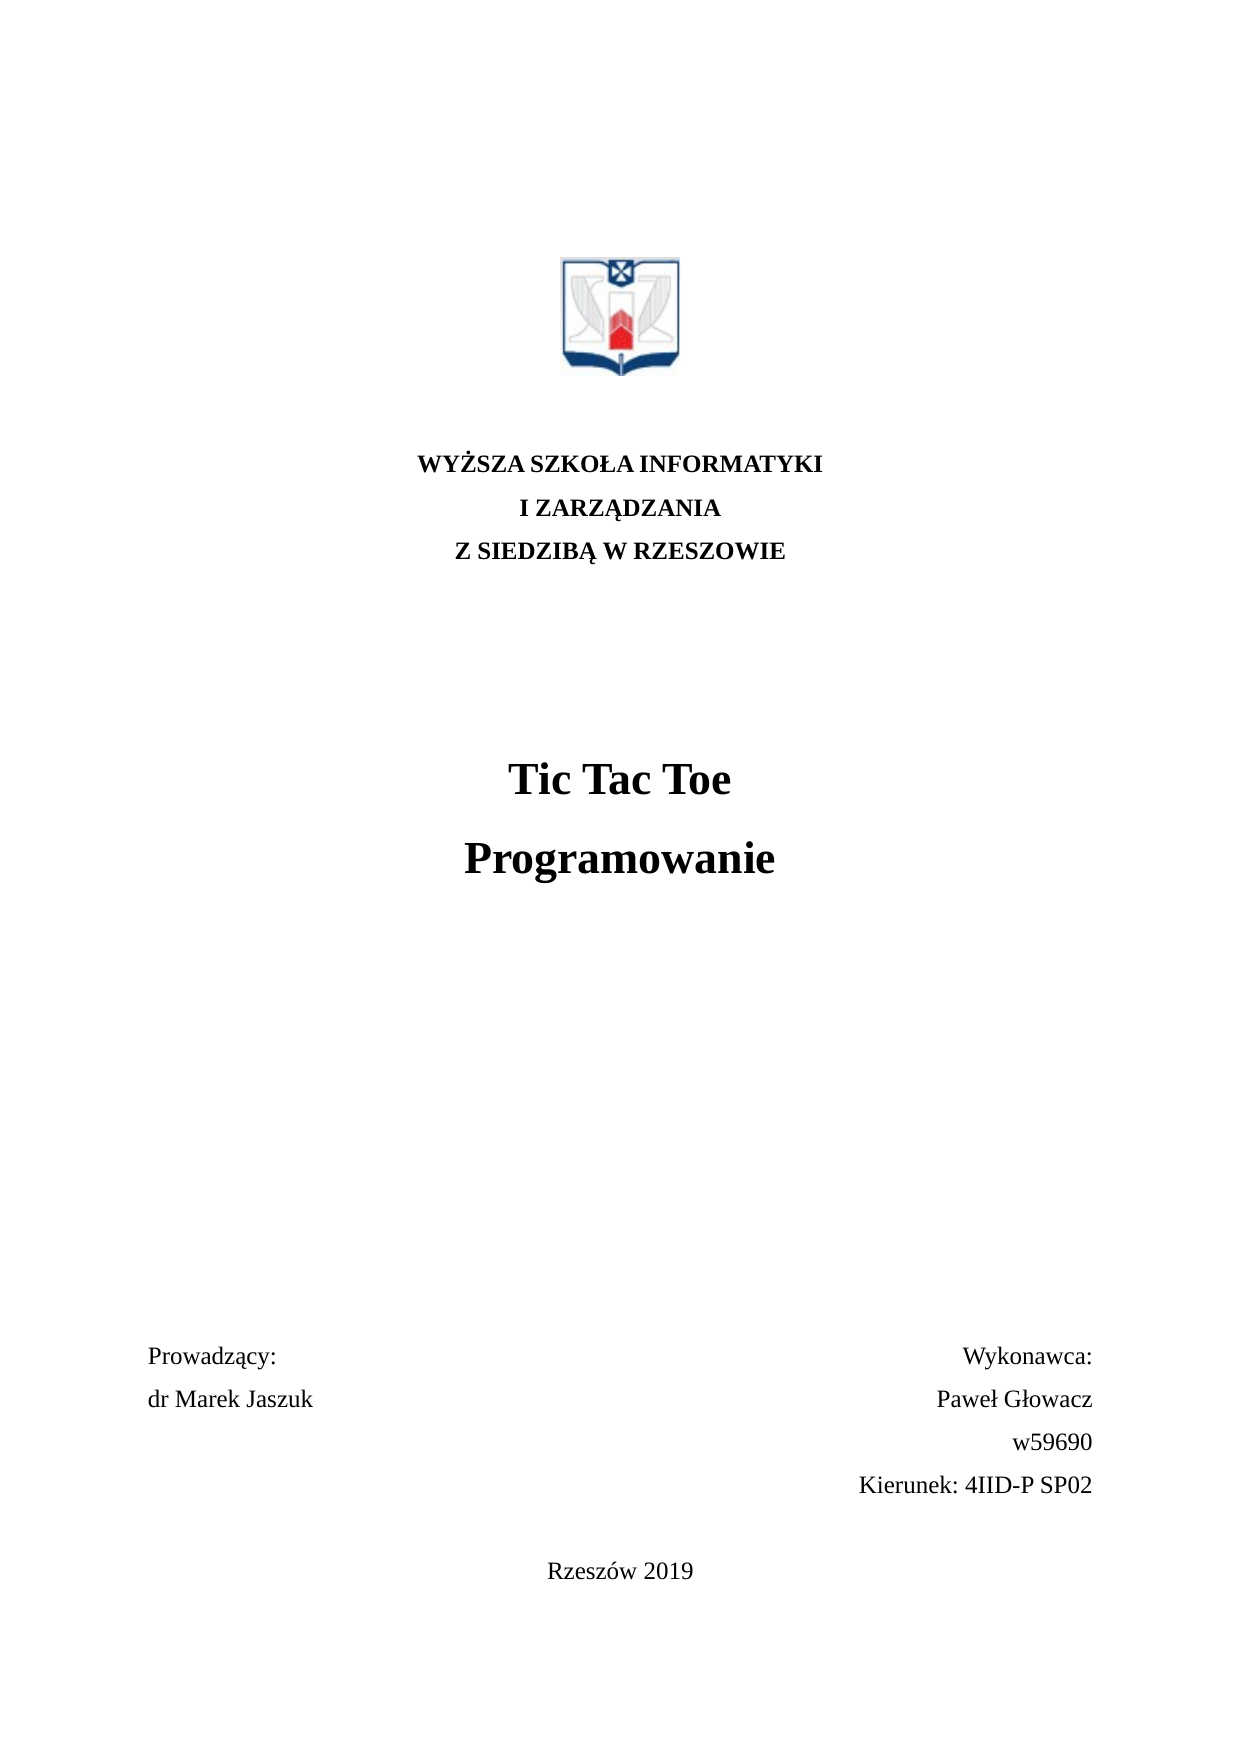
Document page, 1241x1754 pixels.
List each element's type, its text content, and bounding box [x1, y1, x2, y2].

text Rzeszów 2019 [148, 1556, 1093, 1585]
text I ZARZĄDZANIA [148, 493, 1093, 521]
text dr Marek Jaszuk Paweł Głowacz [148, 1384, 1093, 1413]
text Tic Tac Toe [148, 751, 1093, 804]
text Programowanie [148, 830, 1093, 883]
text WYŻSZA SZKOŁA INFORMATYKI [148, 449, 1093, 478]
text Z SIEDZIBĄ W RZESZOWIE [148, 536, 1093, 564]
text w59690 [148, 1427, 1093, 1456]
text Prowadzący: Wykonawca: [148, 1341, 1093, 1369]
text Kierunek: 4IID-P SP02 [148, 1470, 1093, 1499]
